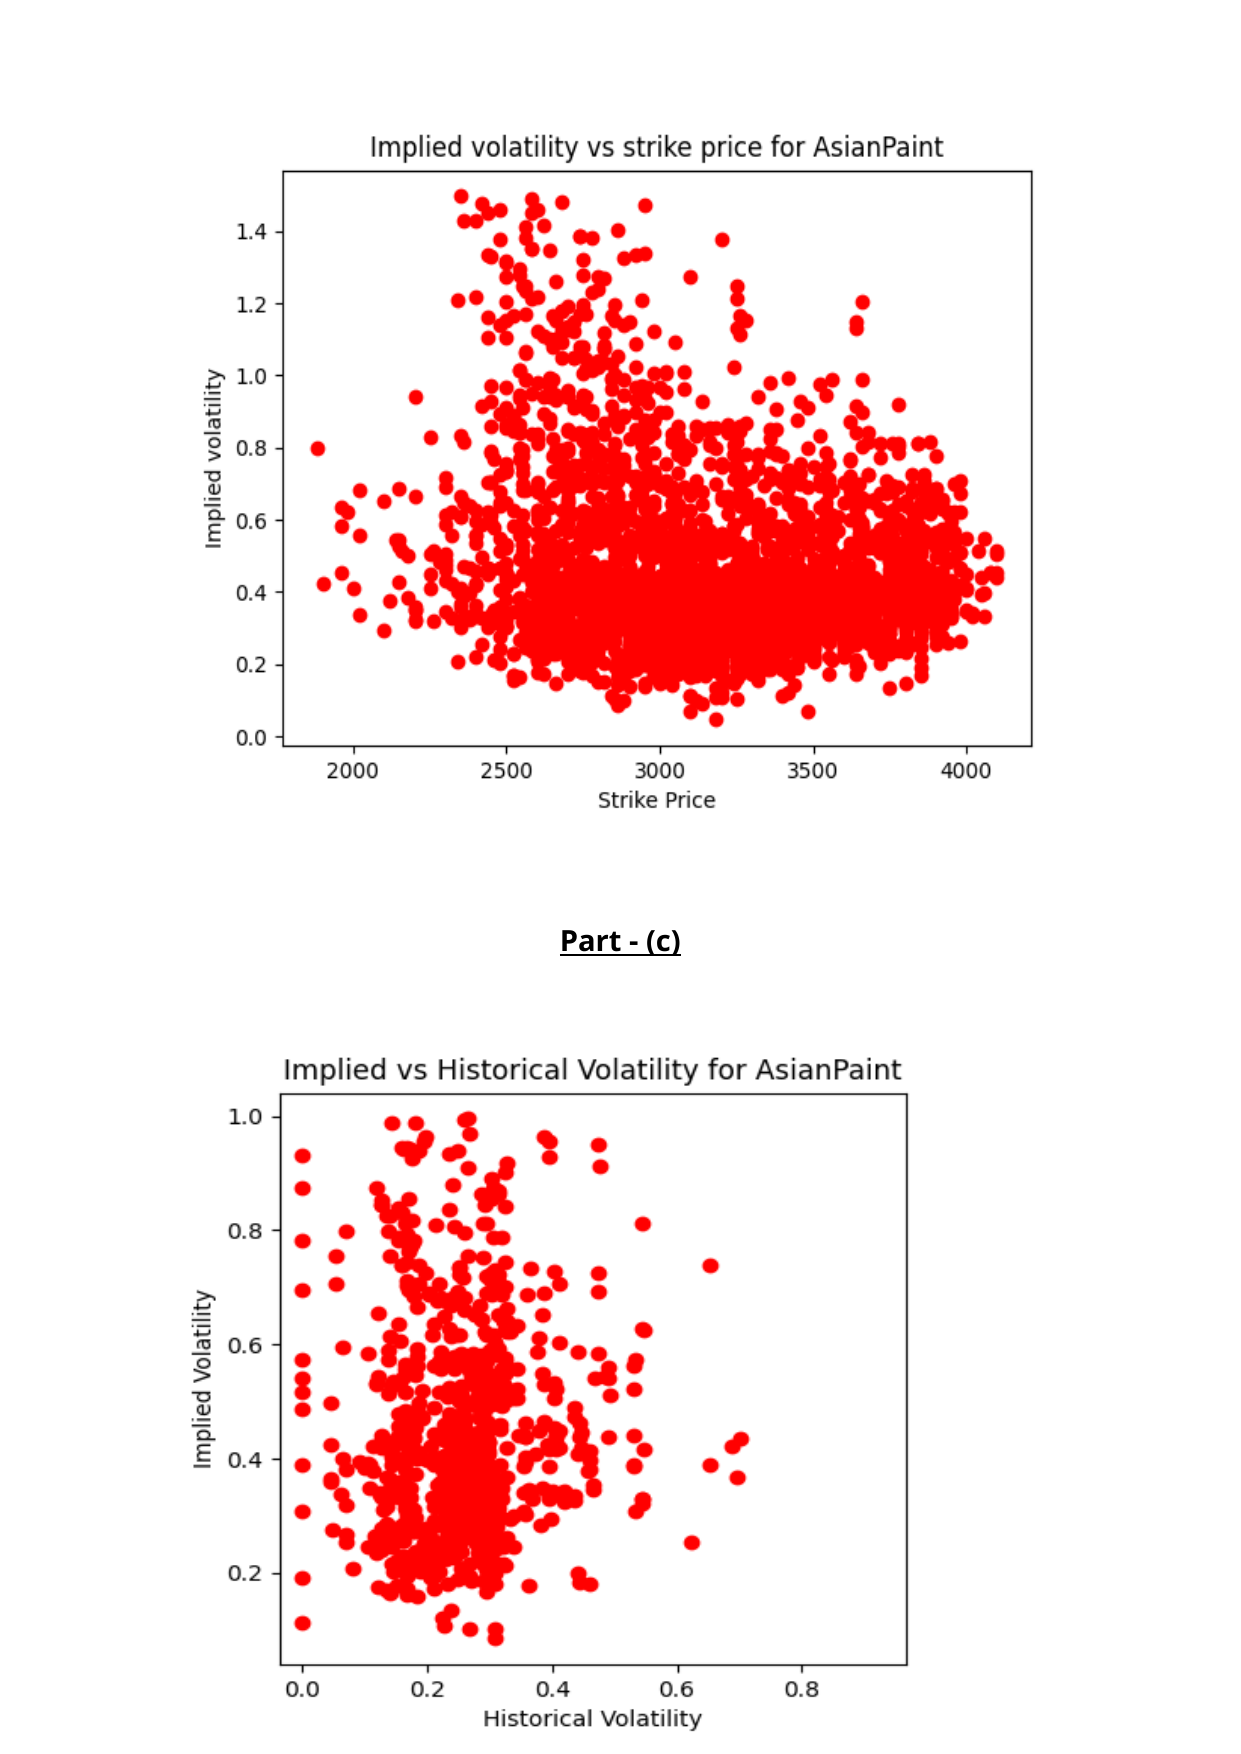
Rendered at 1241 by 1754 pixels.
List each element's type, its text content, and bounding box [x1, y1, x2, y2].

picture [160, 1041, 1052, 1742]
text Part - (c) [118, 920, 1122, 960]
picture [174, 118, 1066, 819]
